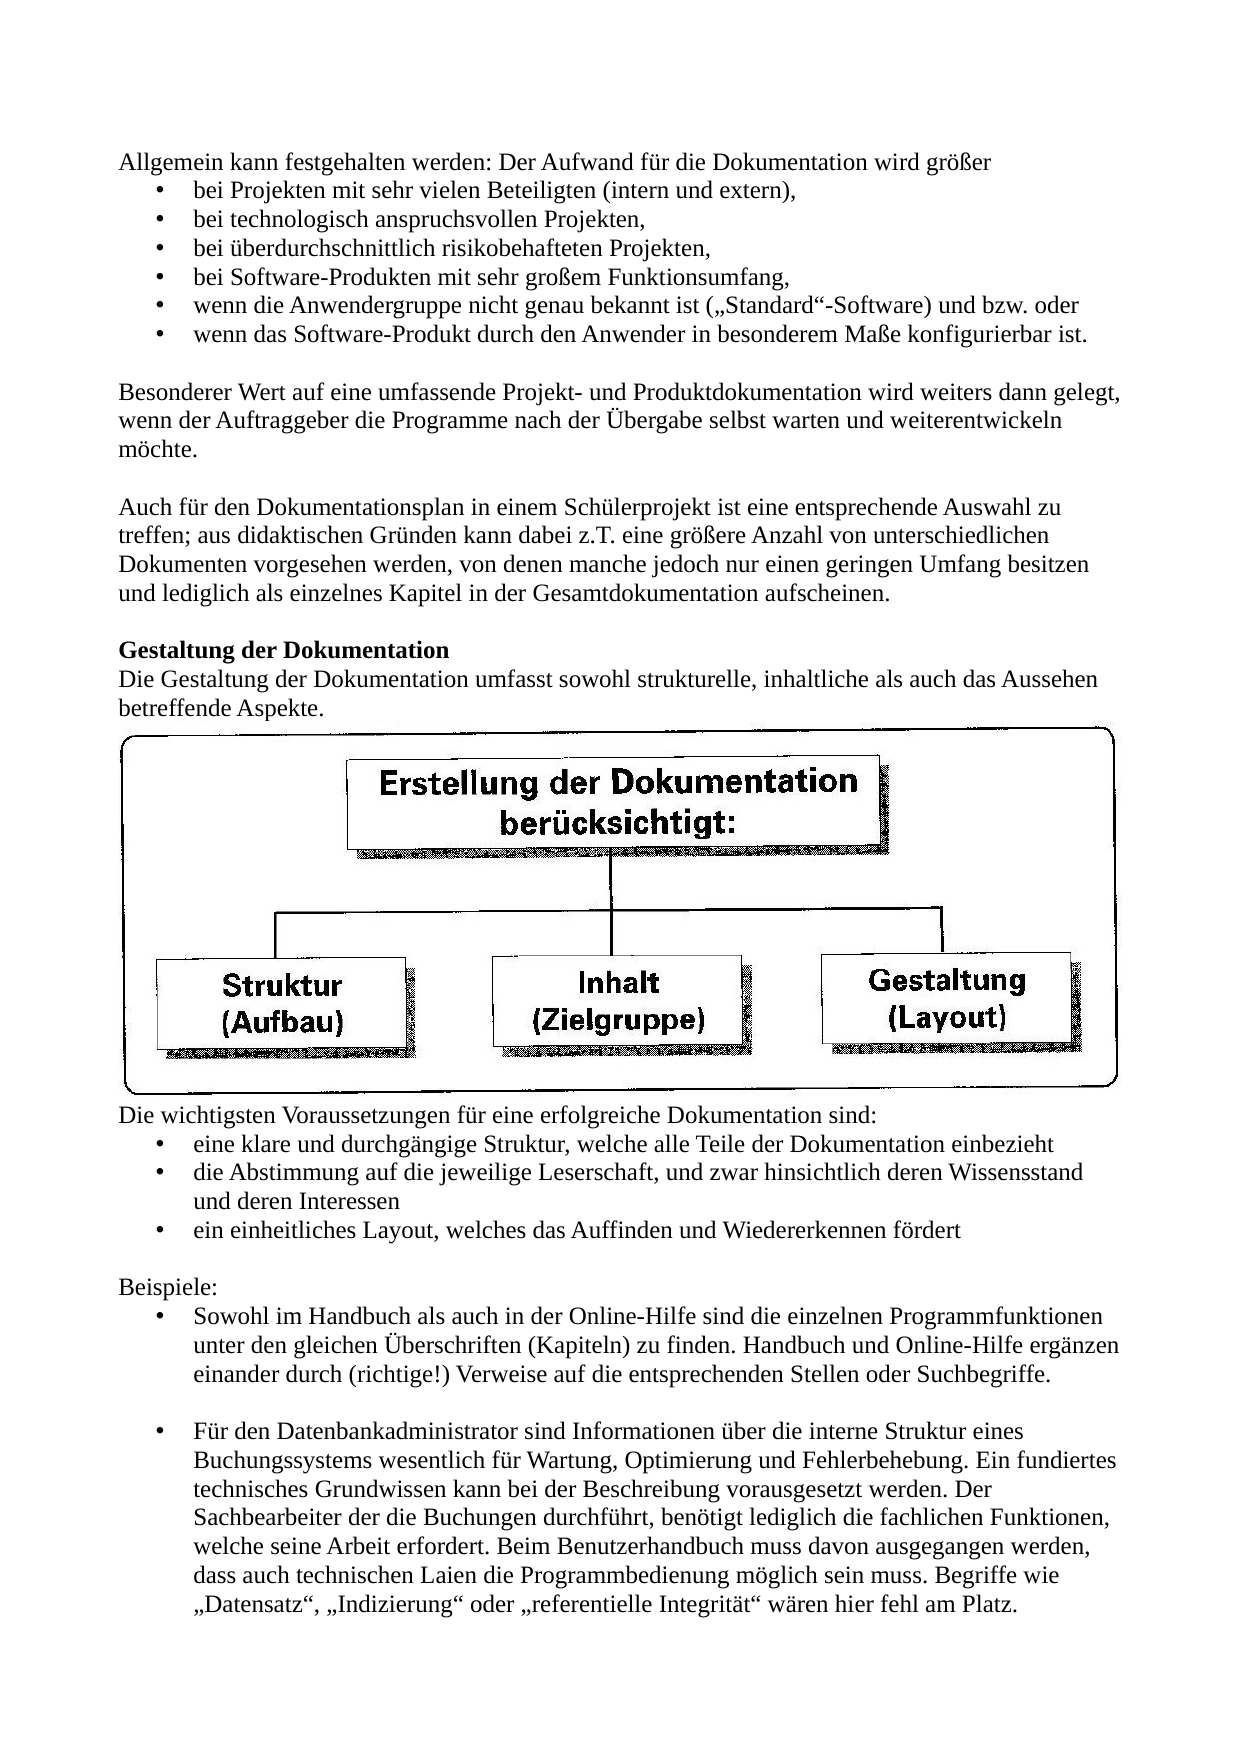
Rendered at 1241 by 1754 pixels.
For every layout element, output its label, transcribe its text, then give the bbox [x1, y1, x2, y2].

list bei technologisch anspruchsvollen Projekten, [156, 204, 1122, 233]
list bei überdurchschnittlich risikobehafteten Projekten, [156, 233, 1122, 262]
text Auch für den Dokumentationsplan in einem Schülerprojekt ist eine entsprechende Auswahl zu treffen; aus didaktischen Gründen kann dabei z.T. eine größere Anzahl von unterschiedlichen Dokumenten vorgesehen werden, von denen manche jedoch nur einen geringen Umfang besitzen und lediglich als einzelnes Kapitel in der Gesamtdokumentation aufscheinen. [118, 492, 1122, 607]
list bei Software-Produkten mit sehr großem Funktionsumfang, [156, 262, 1122, 291]
list bei Projekten mit sehr vielen Beteiligten (intern und extern), [156, 176, 1122, 204]
text Die Gestaltung der Dokumentation umfasst sowohl strukturelle, inhaltliche als auch das Aussehen betreffende Aspekte. [118, 664, 1122, 721]
list ein einheitliches Layout, welches das Auffinden und Wiedererkennen fördert [156, 1215, 1122, 1244]
text Beispiele: [118, 1272, 1122, 1301]
text Gestaltung der Dokumentation [118, 636, 1122, 664]
list wenn das Software-Produkt durch den Anwender in besonderem Maße konfigurierbar ist. [156, 319, 1122, 348]
text Besonderer Wert auf eine umfassende Projekt- und Produktdokumentation wird weiters dann gelegt, wenn der Auftraggeber die Programme nach der Übergabe selbst warten und weiterentwickeln möchte. [118, 377, 1122, 463]
list Für den Datenbankadministrator sind Informationen über die interne Struktur eines Buchungssystems wesentlich für Wartung, Optimierung und Fehlerbehebung. Ein fundiertes technisches Grundwissen kann bei der Beschreibung vorausgesetzt werden. Der Sachbearbeiter der die Buchungen durchführt, benötigt lediglich die fachlichen Funktionen, welche seine Arbeit erfordert. Beim Benutzerhandbuch muss davon ausgegangen werden, dass auch technischen Laien die Programmbedienung möglich sein muss. Begriffe wie „Datensatz“, „Indizierung“ oder „referentielle Integrität“ wären hier fehl am Platz. [156, 1416, 1122, 1617]
text Allgemein kann festgehalten werden: Der Aufwand für die Dokumentation wird größer [118, 147, 1122, 176]
list Sowohl im Handbuch als auch in der Online-Hilfe sind die einzelnen Programmfunktionen unter den gleichen Überschriften (Kapiteln) zu finden. Handbuch und Online-Hilfe ergänzen einander durch (richtige!) Verweise auf die entsprechenden Stellen oder Suchbegriffe. [156, 1301, 1122, 1387]
list wenn die Anwendergruppe nicht genau bekannt ist („Standard“-Software) und bzw. oder [156, 291, 1122, 319]
text Die wichtigsten Voraussetzungen für eine erfolgreiche Dokumentation sind: [118, 1100, 1122, 1129]
list eine klare und durchgängige Struktur, welche alle Teile der Dokumentation einbezieht [156, 1129, 1122, 1157]
list die Abstimmung auf die jeweilige Leserschaft, und zwar hinsichtlich deren Wissensstand und deren Interessen [156, 1157, 1122, 1215]
